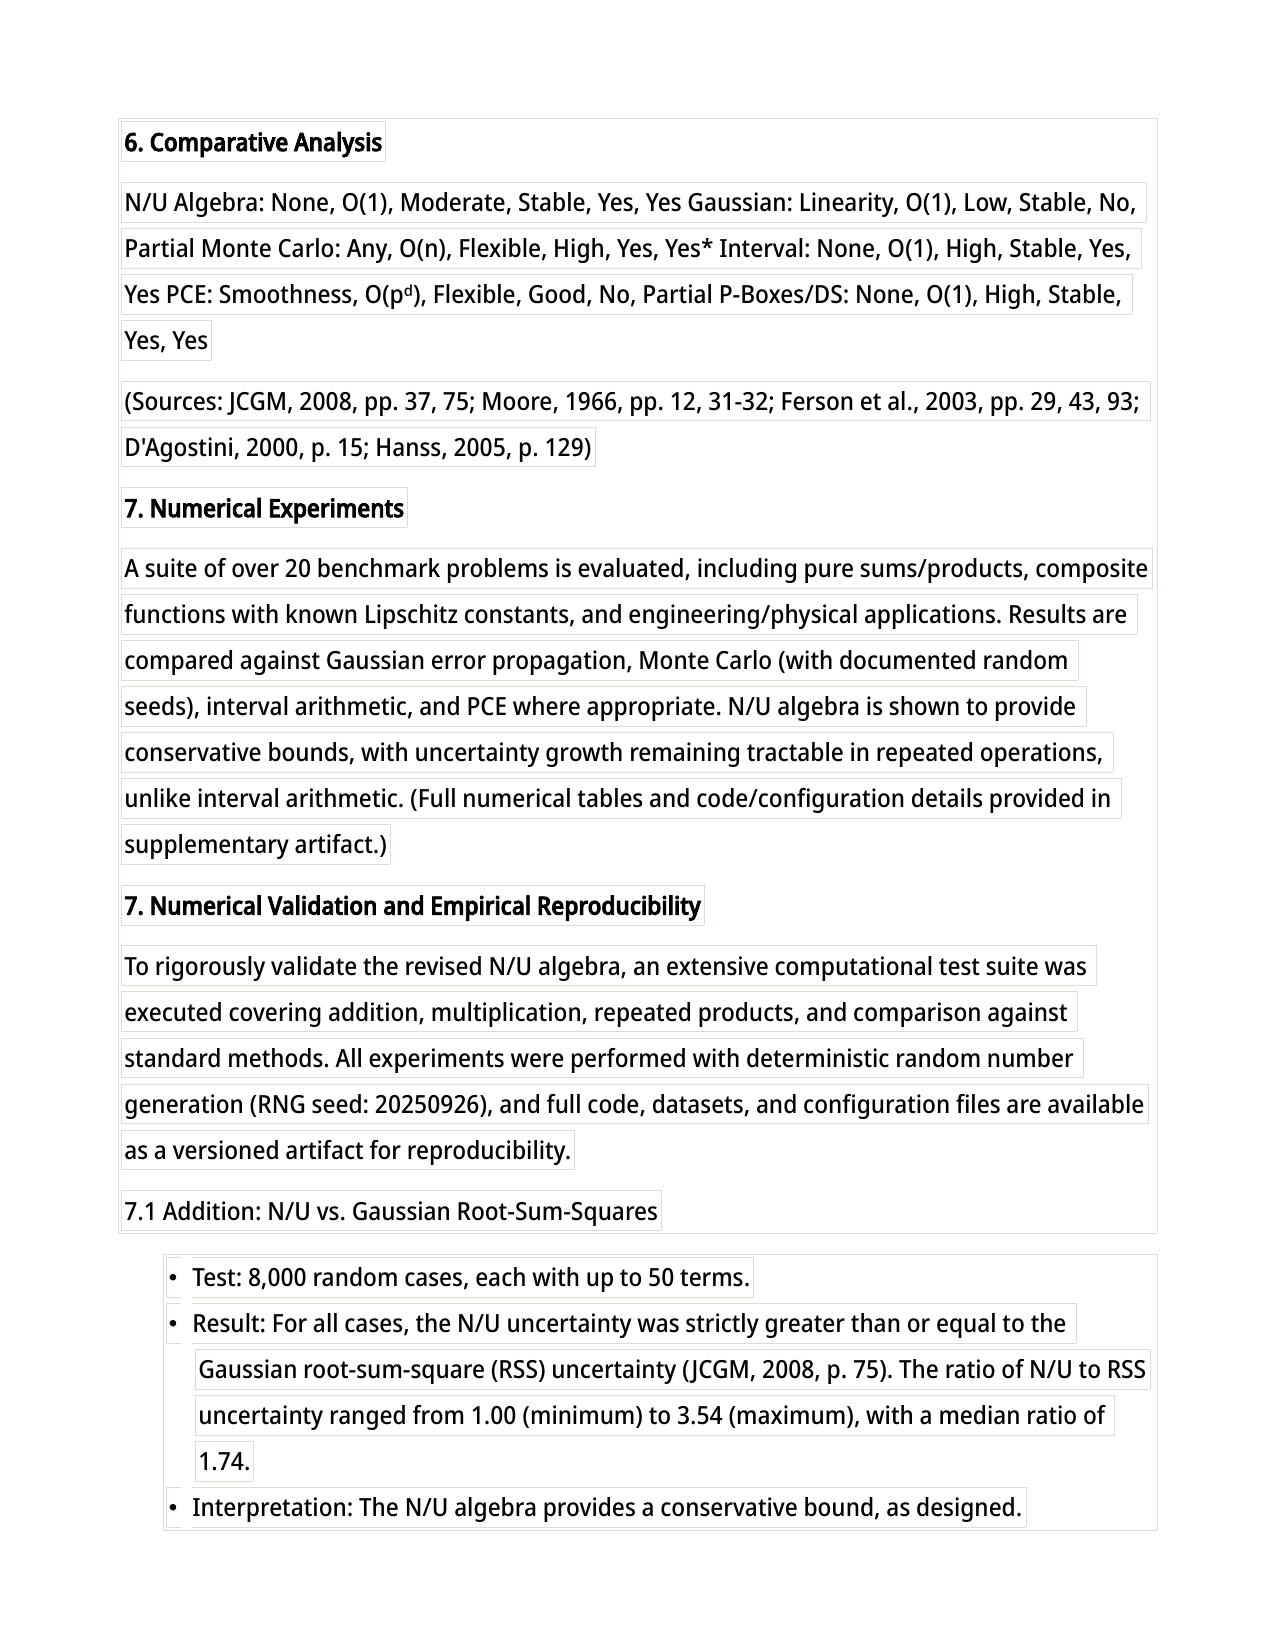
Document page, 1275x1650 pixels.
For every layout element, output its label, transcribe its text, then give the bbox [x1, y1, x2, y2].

text To rigorously validate the revised N/U algebra, an extensive computational test suite was executed covering addition, multiplication, repeated products, and comparison against standard methods. All experiments were performed with deterministic random number generation (RNG seed: 20250926), and full code, datasets, and configuration files are available as a versioned artifact for reproducibility. [119, 942, 1157, 1169]
list Test: 8,000 random cases, each with up to 50 terms. [164, 1255, 1157, 1297]
subtitle 7. Numerical Validation and Empirical Reproducibility [119, 882, 1157, 925]
subtitle 7. Numerical Experiments [119, 484, 1157, 527]
text (Sources: JCGM, 2008, pp. 37, 75; Moore, 1966, pp. 12, 31-32; Ferson et al., 2003, pp. 29, 43, 93; D'Agostini, 2000, p. 15; Hanss, 2005, p. 129) [119, 377, 1157, 467]
text A suite of over 20 benchmark problems is evaluated, including pure sums/products, composite functions with known Lipschitz constants, and engineering/physical applications. Results are compared against Gaussian error propagation, Monte Carlo (with documented random seeds), interval arithmetic, and PCE where appropriate. N/U algebra is shown to provide conservative bounds, with uncertainty growth remaining tractable in repeated operations, unlike interval arithmetic. (Full numerical tables and code/configuration details provided in supplementary artifact.) [119, 545, 1157, 864]
subtitle 6. Comparative Analysis [119, 119, 1157, 161]
list Interpretation: The N/U algebra provides a conservative bound, as designed. [164, 1484, 1157, 1530]
list Result: For all cases, the N/U uncertainty was strictly greater than or equal to the Gaussian root-sum-square (RSS) uncertainty (JCGM, 2008, p. 75). The ratio of N/U to RSS uncertainty ranged from 1.00 (minimum) to 3.54 (maximum), with a median ratio of 1.74. [164, 1300, 1157, 1481]
text 7.1 Addition: N/U vs. Gaussian Root-Sum-Squares [119, 1187, 1157, 1233]
text N/U Algebra: None, O(1), Moderate, Stable, Yes, Yes Gaussian: Linearity, O(1), Low, Stable, No, Partial Monte Carlo: Any, O(n), Flexible, High, Yes, Yes* Interval: None, O(1), High, Stable, Yes, Yes PCE: Smoothness, O(pᵈ), Flexible, Good, No, Partial P-Boxes/DS: None, O(1), High, Stable, Yes, Yes [119, 179, 1157, 360]
